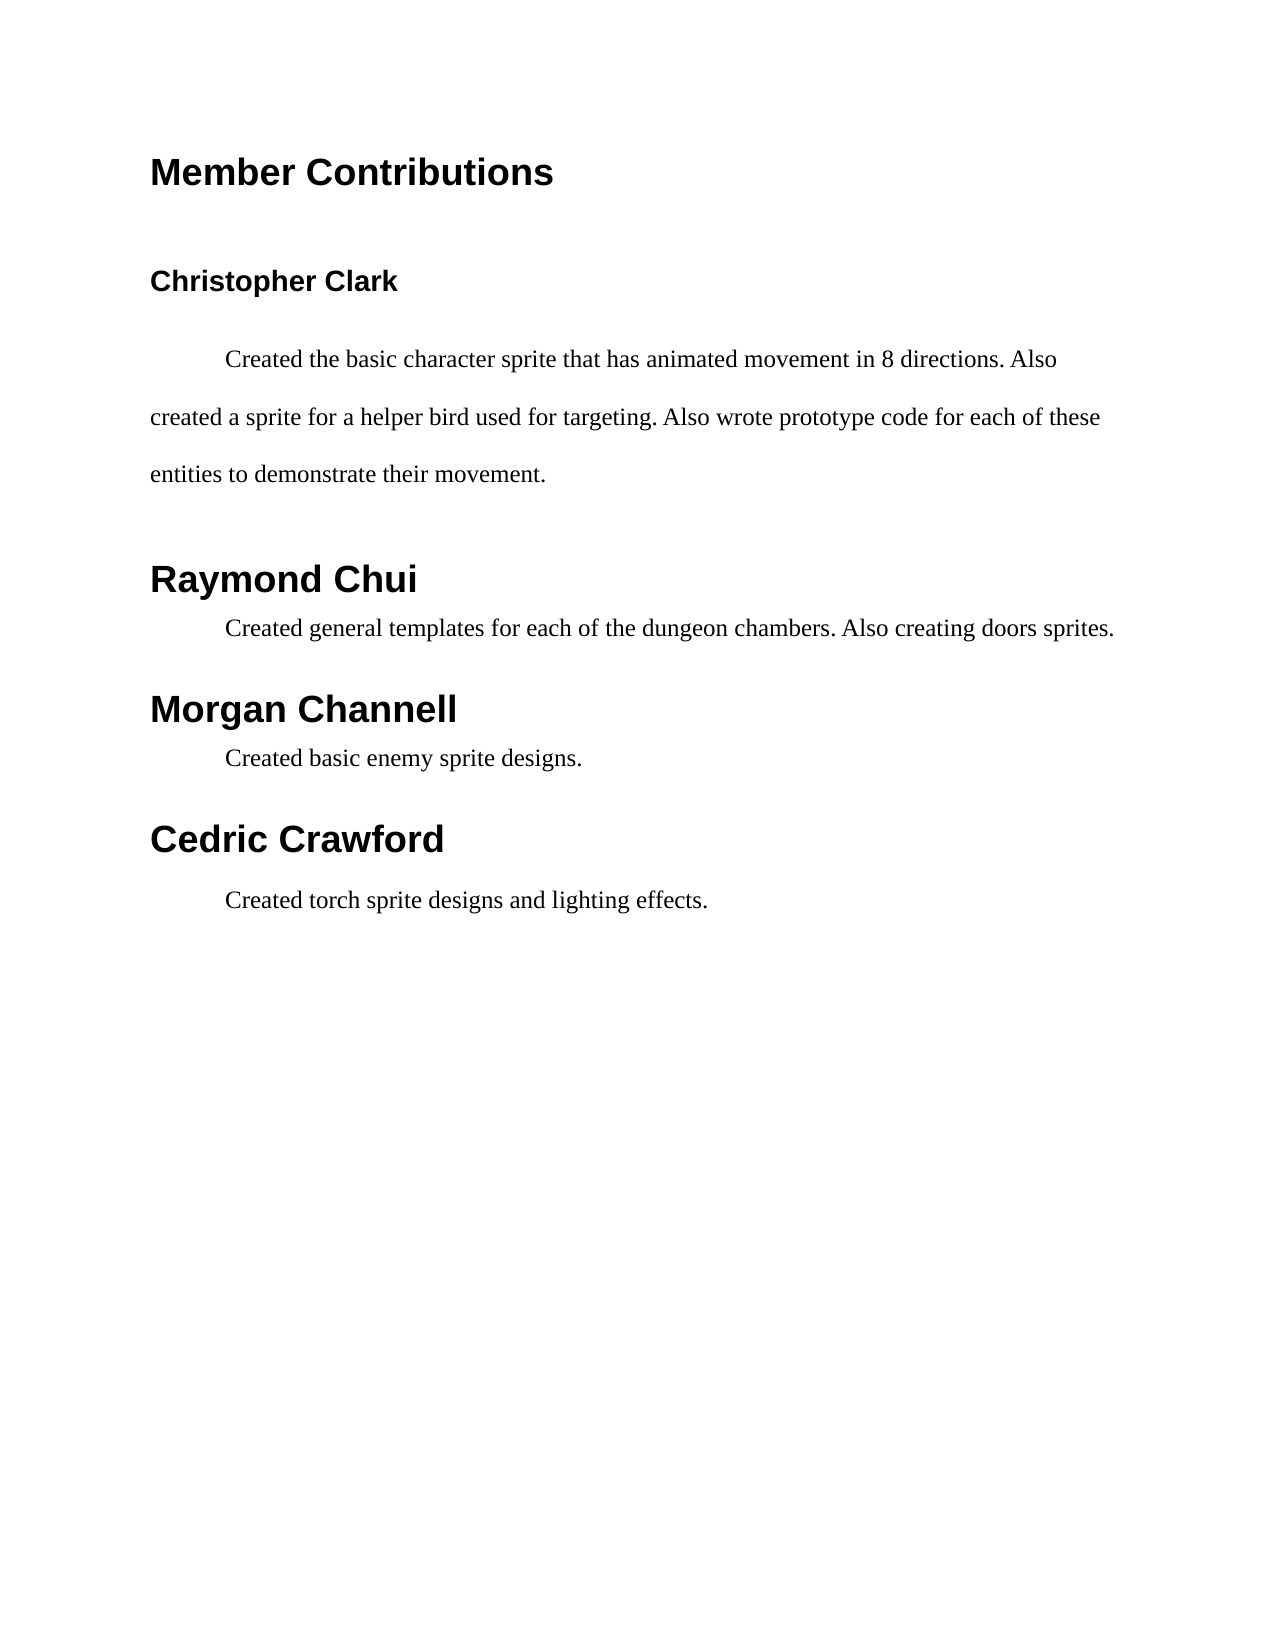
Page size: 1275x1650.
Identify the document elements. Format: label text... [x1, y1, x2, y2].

text Created basic enemy sprite designs. [150, 743, 1125, 772]
text Created general templates for each of the dungeon chambers. Also creating doors sprites. [150, 613, 1125, 641]
subtitle Christopher Clark [150, 264, 1125, 298]
subtitle Member Contributions [150, 150, 1125, 194]
subtitle Morgan Channell [150, 687, 1125, 730]
subtitle Cedric Crawford [150, 817, 1125, 861]
text Created the basic character sprite that has animated movement in 8 directions. Also created a sprite for a helper bird used for targeting. Also wrote prototype code for each of these entities to demonstrate their movement. [150, 344, 1125, 488]
subtitle Raymond Chui [150, 556, 1125, 600]
text Created torch sprite designs and lighting effects. [150, 873, 1125, 916]
